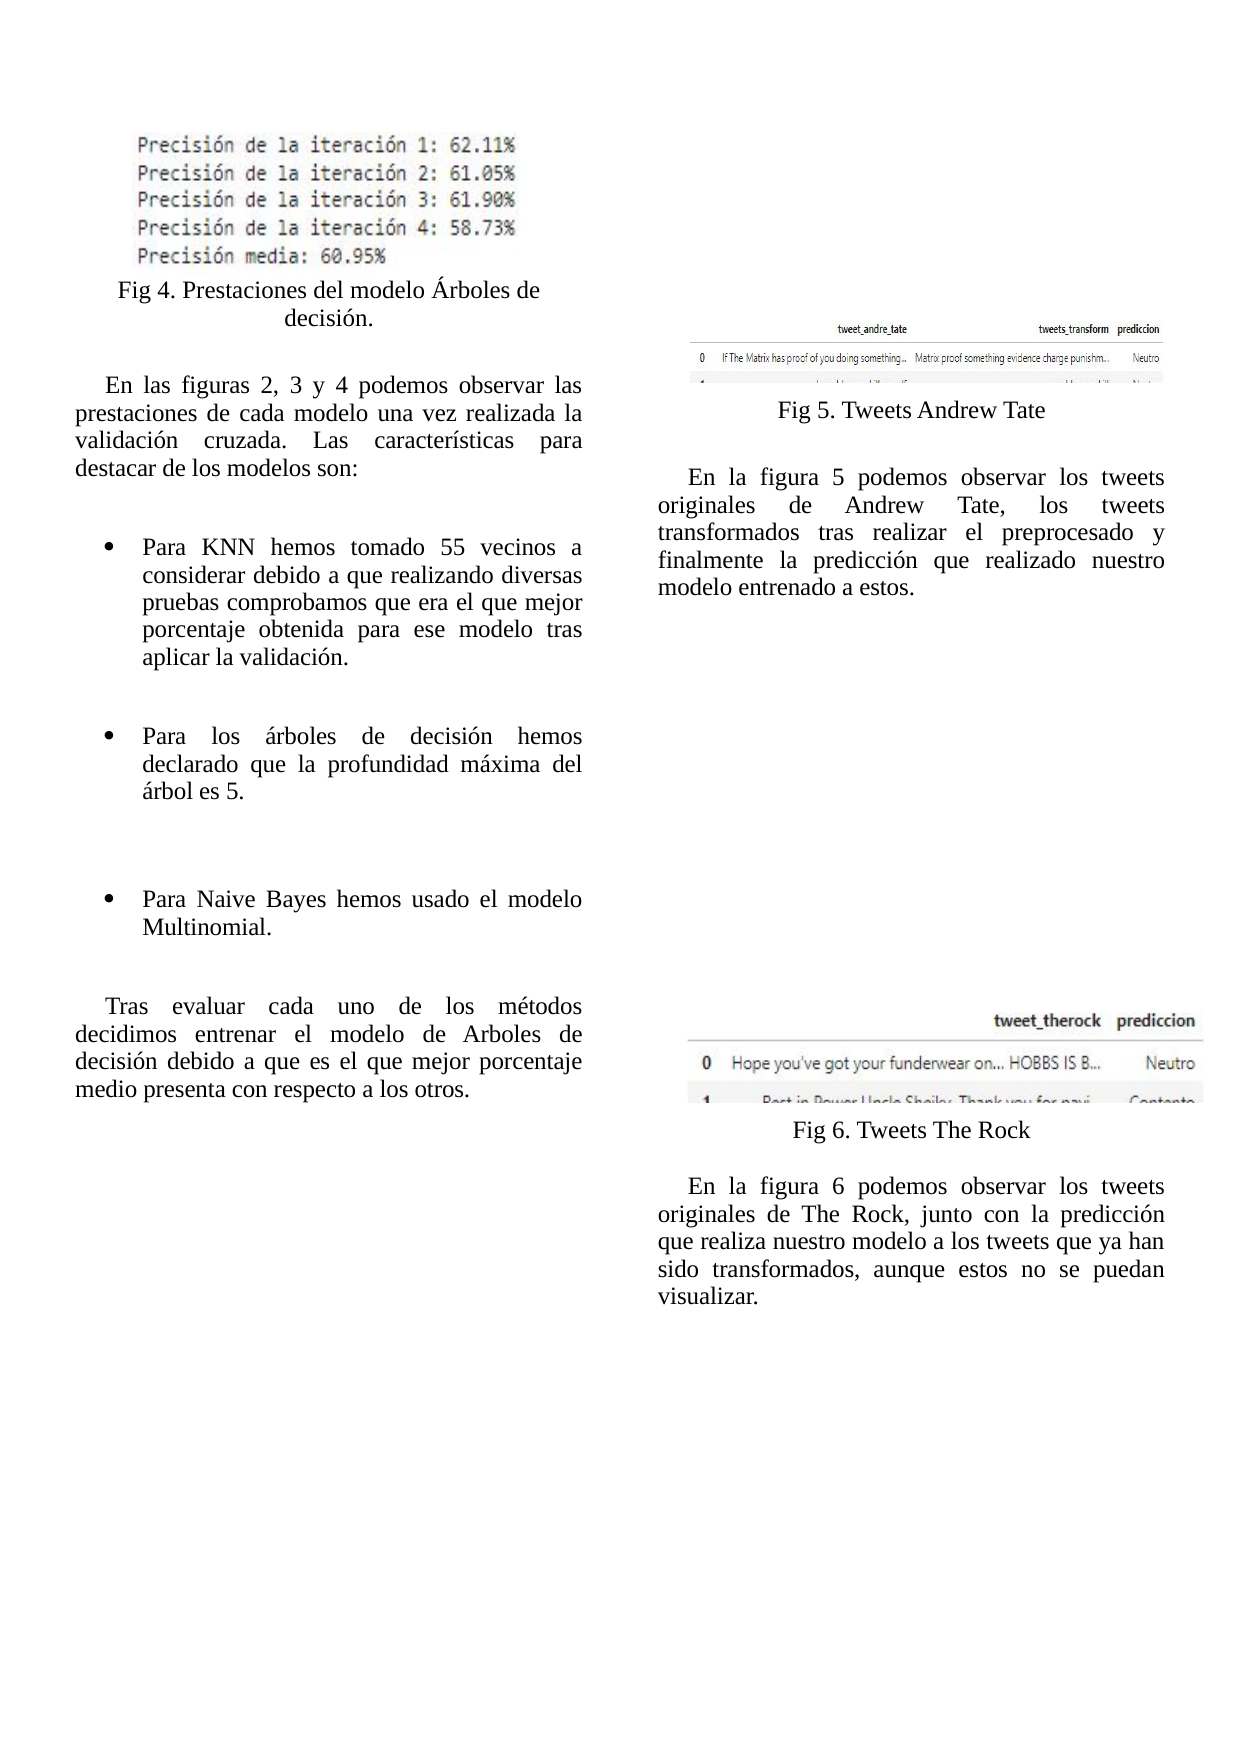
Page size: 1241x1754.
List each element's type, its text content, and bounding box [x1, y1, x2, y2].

text En la figura 5 podemos observar los tweets originales de Andrew Tate, los tweets transformados tras realizar el preprocesado y finalmente la predicción que realizado nuestro modelo entrenado a estos. [658, 464, 1165, 601]
text En la figura 6 podemos observar los tweets originales de The Rock, junto con la predicción que realiza nuestro modelo a los tweets que ya han sido transformados, aunque estos no se puedan visualizar. [658, 1173, 1165, 1310]
list Para KNN hemos tomado 55 vecinos a considerar debido a que realizando diversas pruebas comprobamos que era el que mejor porcentaje obtenida para ese modelo tras aplicar la validación. [104, 534, 583, 671]
list Para Naive Bayes hemos usado el modelo Multinomial. [104, 886, 583, 941]
text Fig 5. Tweets Andrew Tate [658, 395, 1165, 424]
text Fig 4. Prestaciones del modelo Árboles de decisión. [75, 275, 583, 332]
text Tras evaluar cada uno de los métodos decidimos entrenar el modelo de Arboles de decisión debido a que es el que mejor porcentaje medio presenta con respecto a los otros. [75, 993, 583, 1102]
text Fig 6. Tweets The Rock [658, 1115, 1165, 1144]
list Para los árboles de decisión hemos declarado que la profundidad máxima del árbol es 5. [104, 723, 583, 805]
text En las figuras 2, 3 y 4 podemos observar las prestaciones de cada modelo una vez realizada la validación cruzada. Las características para destacar de los modelos son: [75, 372, 583, 481]
